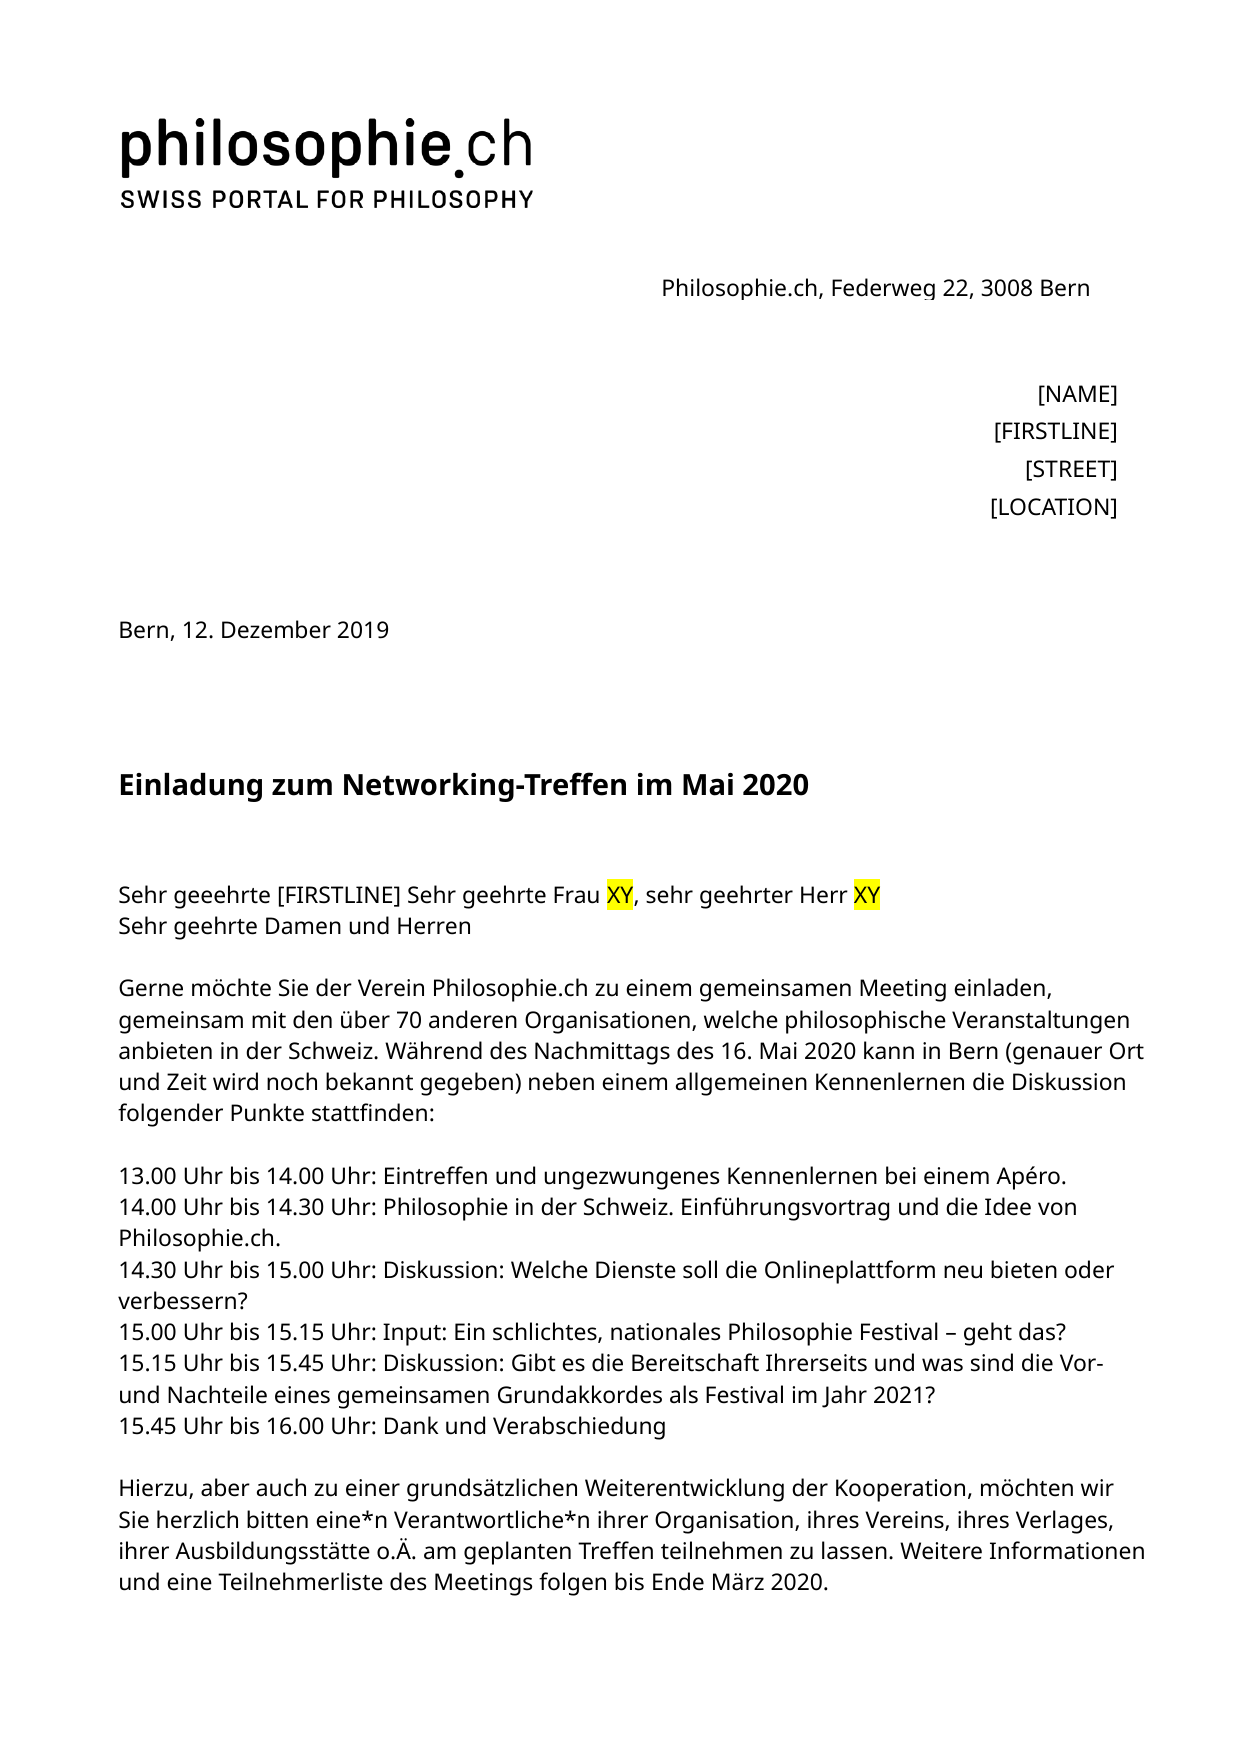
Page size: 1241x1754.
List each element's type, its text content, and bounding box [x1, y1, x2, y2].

text 15.15 Uhr bis 15.45 Uhr: Diskussion: Gibt es die Bereitschaft Ihrerseits und was sind die Vor- und Nachteile eines gemeinsamen Grundakkordes als Festival im Jahr 2021? [118, 1347, 1151, 1410]
picture [121, 118, 533, 208]
text Sehr geeehrte [FIRSTLINE] Sehr geehrte Frau XY, sehr geehrter Herr XY [118, 879, 1151, 910]
text Gerne möchte Sie der Verein Philosophie.ch zu einem gemeinsamen Meeting einladen, gemeinsam mit den über 70 anderen Organisationen, welche philosophische Veranstaltungen anbieten in der Schweiz. Während des Nachmittags des 16. Mai 2020 kann in Bern (genauer Ort und Zeit wird noch bekannt gegeben) neben einem allgemeinen Kennenlernen die Diskussion folgender Punkte stattfinden: [118, 972, 1151, 1129]
text 15.45 Uhr bis 16.00 Uhr: Dank und Verabschiedung [118, 1410, 1151, 1441]
text Sehr geehrte Damen und Herren [118, 910, 1151, 941]
text [LOCATION] [663, 491, 1118, 522]
text [FIRSTLINE] [663, 415, 1118, 446]
text 14.30 Uhr bis 15.00 Uhr: Diskussion: Welche Dienste soll die Onlineplattform neu bieten oder verbessern? [118, 1254, 1151, 1316]
subtitle Einladung zum Networking-Treffen im Mai 2020 [118, 764, 1151, 804]
text 15.00 Uhr bis 15.15 Uhr: Input: Ein schlichtes, nationales Philosophie Festival – geht das? [118, 1316, 1151, 1347]
text 13.00 Uhr bis 14.00 Uhr: Eintreffen und ungezwungenes Kennenlernen bei einem Apéro. [118, 1160, 1151, 1191]
text Philosophie.ch, Federweg 22, 3008 Bern [661, 272, 1116, 300]
text Hierzu, aber auch zu einer grundsätzlichen Weiterentwicklung der Kooperation, möchten wir Sie herzlich bitten eine*n Verantwortliche*n ihrer Organisation, ihres Vereins, ihres Verlages, ihrer Ausbildungsstätte o.Ä. am geplanten Treffen teilnehmen zu lassen. Weitere Informationen und eine Teilnehmerliste des Meetings folgen bis Ende März 2020. [118, 1472, 1151, 1597]
text Bern, 12. Dezember 2019 [118, 614, 1151, 645]
text [NAME] [663, 346, 1118, 409]
text 14.00 Uhr bis 14.30 Uhr: Philosophie in der Schweiz. Einführungsvortrag und die Idee von Philosophie.ch. [118, 1191, 1151, 1254]
text [STREET] [663, 453, 1118, 484]
